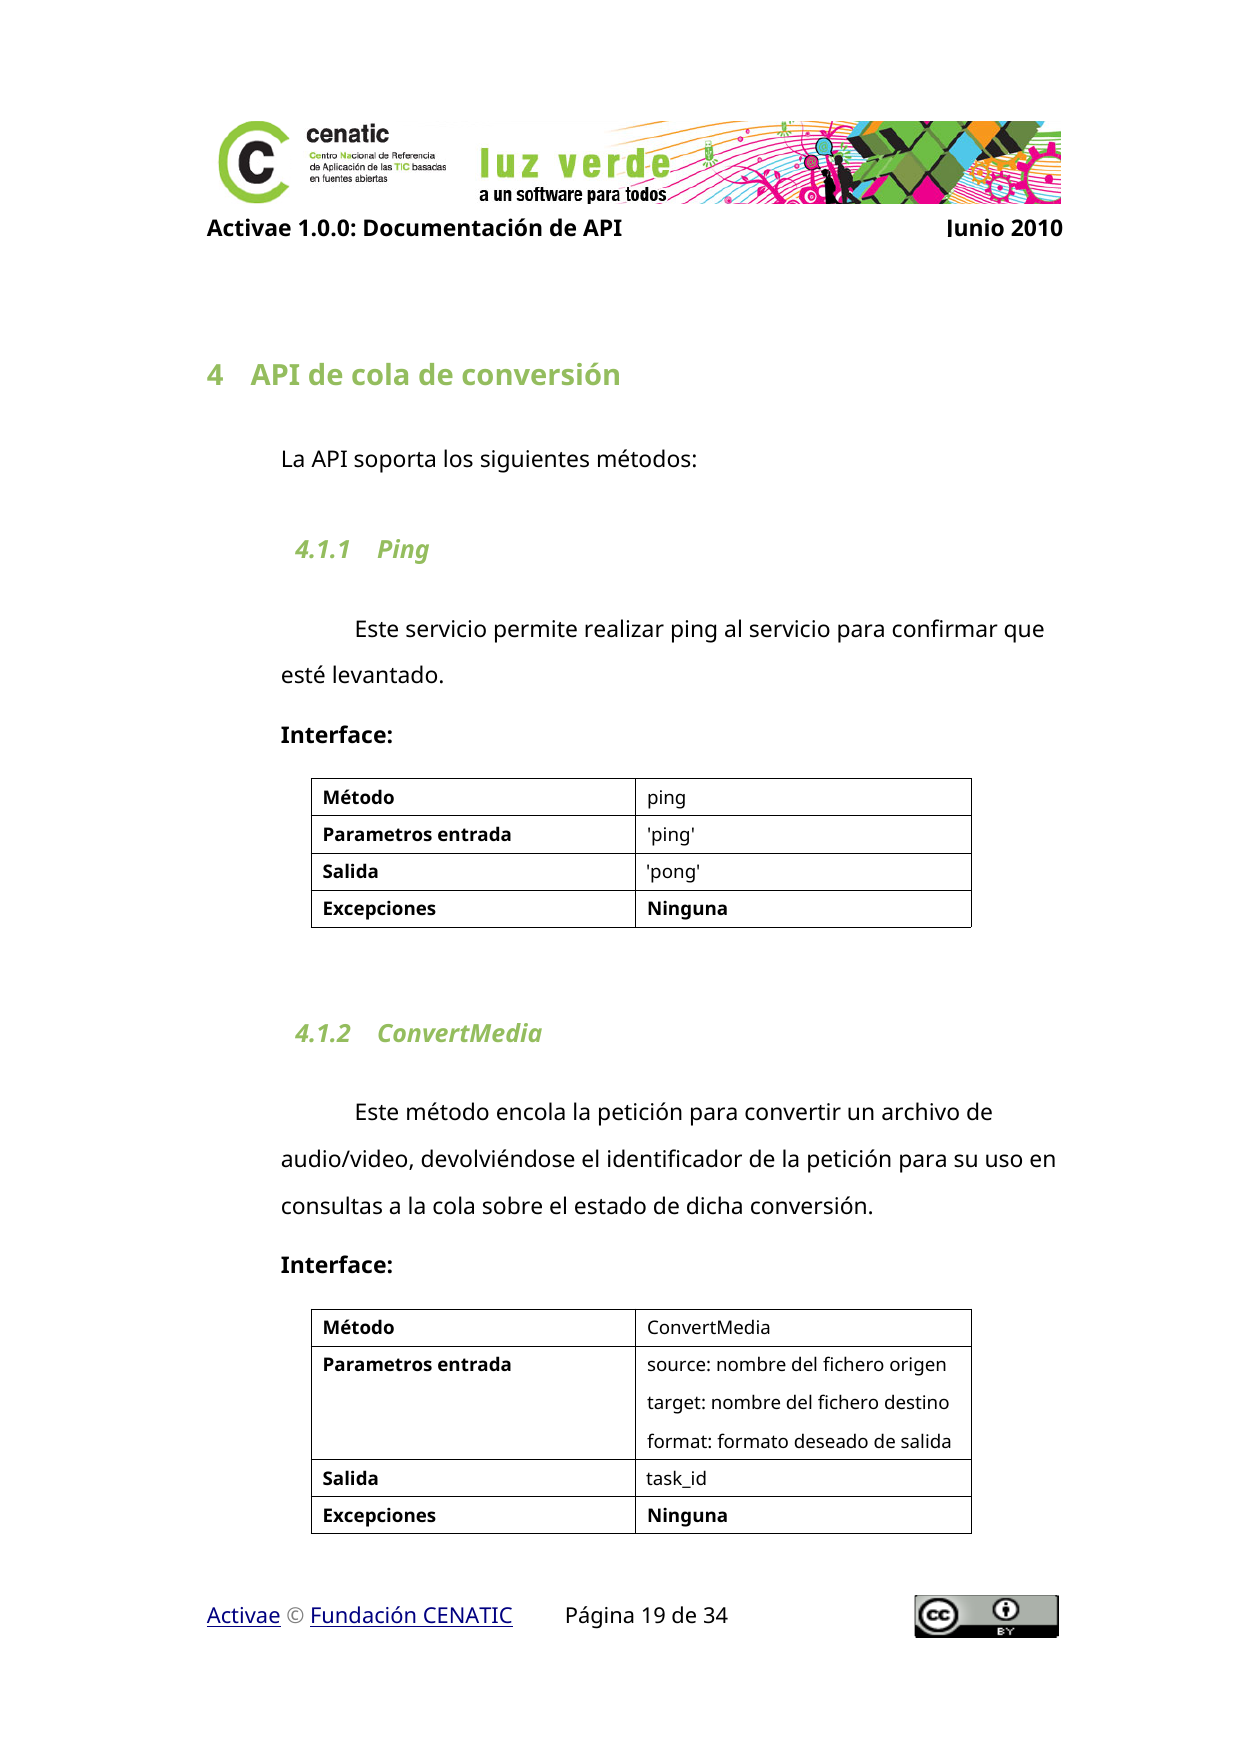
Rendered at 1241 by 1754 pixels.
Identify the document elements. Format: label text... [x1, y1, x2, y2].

table_header ConvertMedia [636, 1310, 971, 1346]
table_cell Parametros entrada [312, 816, 635, 852]
text La API soporta los siguientes métodos: [207, 443, 1063, 474]
table_cell task_id [636, 1460, 971, 1496]
table_cell 'ping' [636, 816, 971, 852]
picture [211, 121, 1061, 204]
subtitle API de cola de conversión [207, 354, 1063, 394]
table_cell Salida [312, 1460, 635, 1496]
table_cell Salida [312, 854, 635, 889]
subtitle Ping [207, 532, 1063, 566]
table_cell Parametros entrada [312, 1347, 635, 1459]
table_cell Ninguna [636, 891, 971, 927]
picture [914, 1595, 1059, 1638]
table_cell source: nombre del fichero origen target: nombre del fichero destino format: formato deseado de salida [636, 1347, 971, 1459]
text Interface: [281, 719, 1063, 750]
table_header Método [312, 1310, 635, 1346]
text Este servicio permite realizar ping al servicio para confirmar que esté levantado. [281, 613, 1063, 691]
table_cell Ninguna [636, 1497, 971, 1533]
table_cell Excepciones [312, 1497, 635, 1533]
table_cell Excepciones [312, 891, 635, 927]
table_header ping [636, 779, 971, 815]
table_cell 'pong' [636, 854, 971, 889]
table_header Método [312, 779, 635, 815]
text Este método encola la petición para convertir un archivo de audio/video, devolviéndose el identificador de la petición para su uso en consultas a la cola sobre el estado de dicha conversión. [281, 1096, 1063, 1221]
subtitle ConvertMedia [207, 1016, 1063, 1049]
text Interface: [281, 1249, 1063, 1280]
